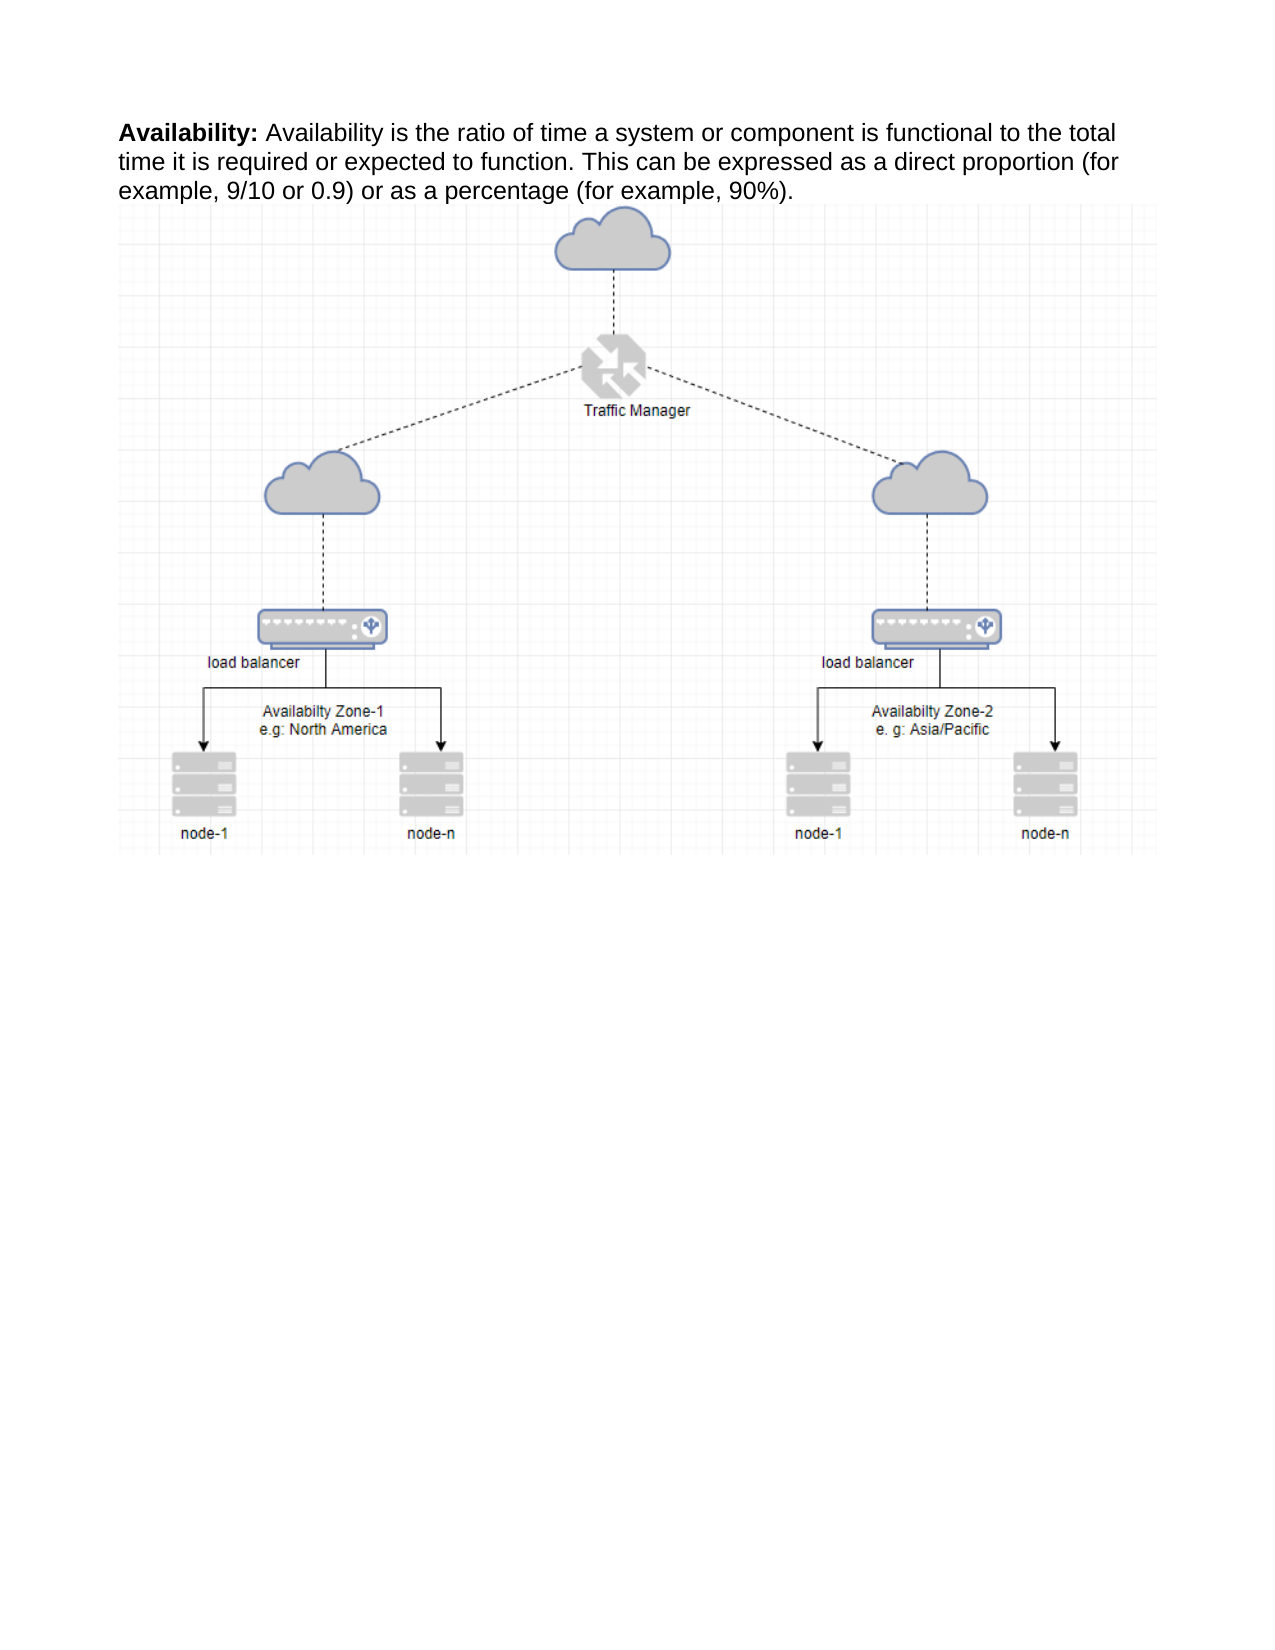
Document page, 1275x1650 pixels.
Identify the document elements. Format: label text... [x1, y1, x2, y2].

text Availability: Availability is the ratio of time a system or component is functional to the total time it is required or expected to function. This can be expressed as a direct proportion (for example, 9/10 or 0.9) or as a percentage (for example, 90%). [118, 118, 1157, 204]
